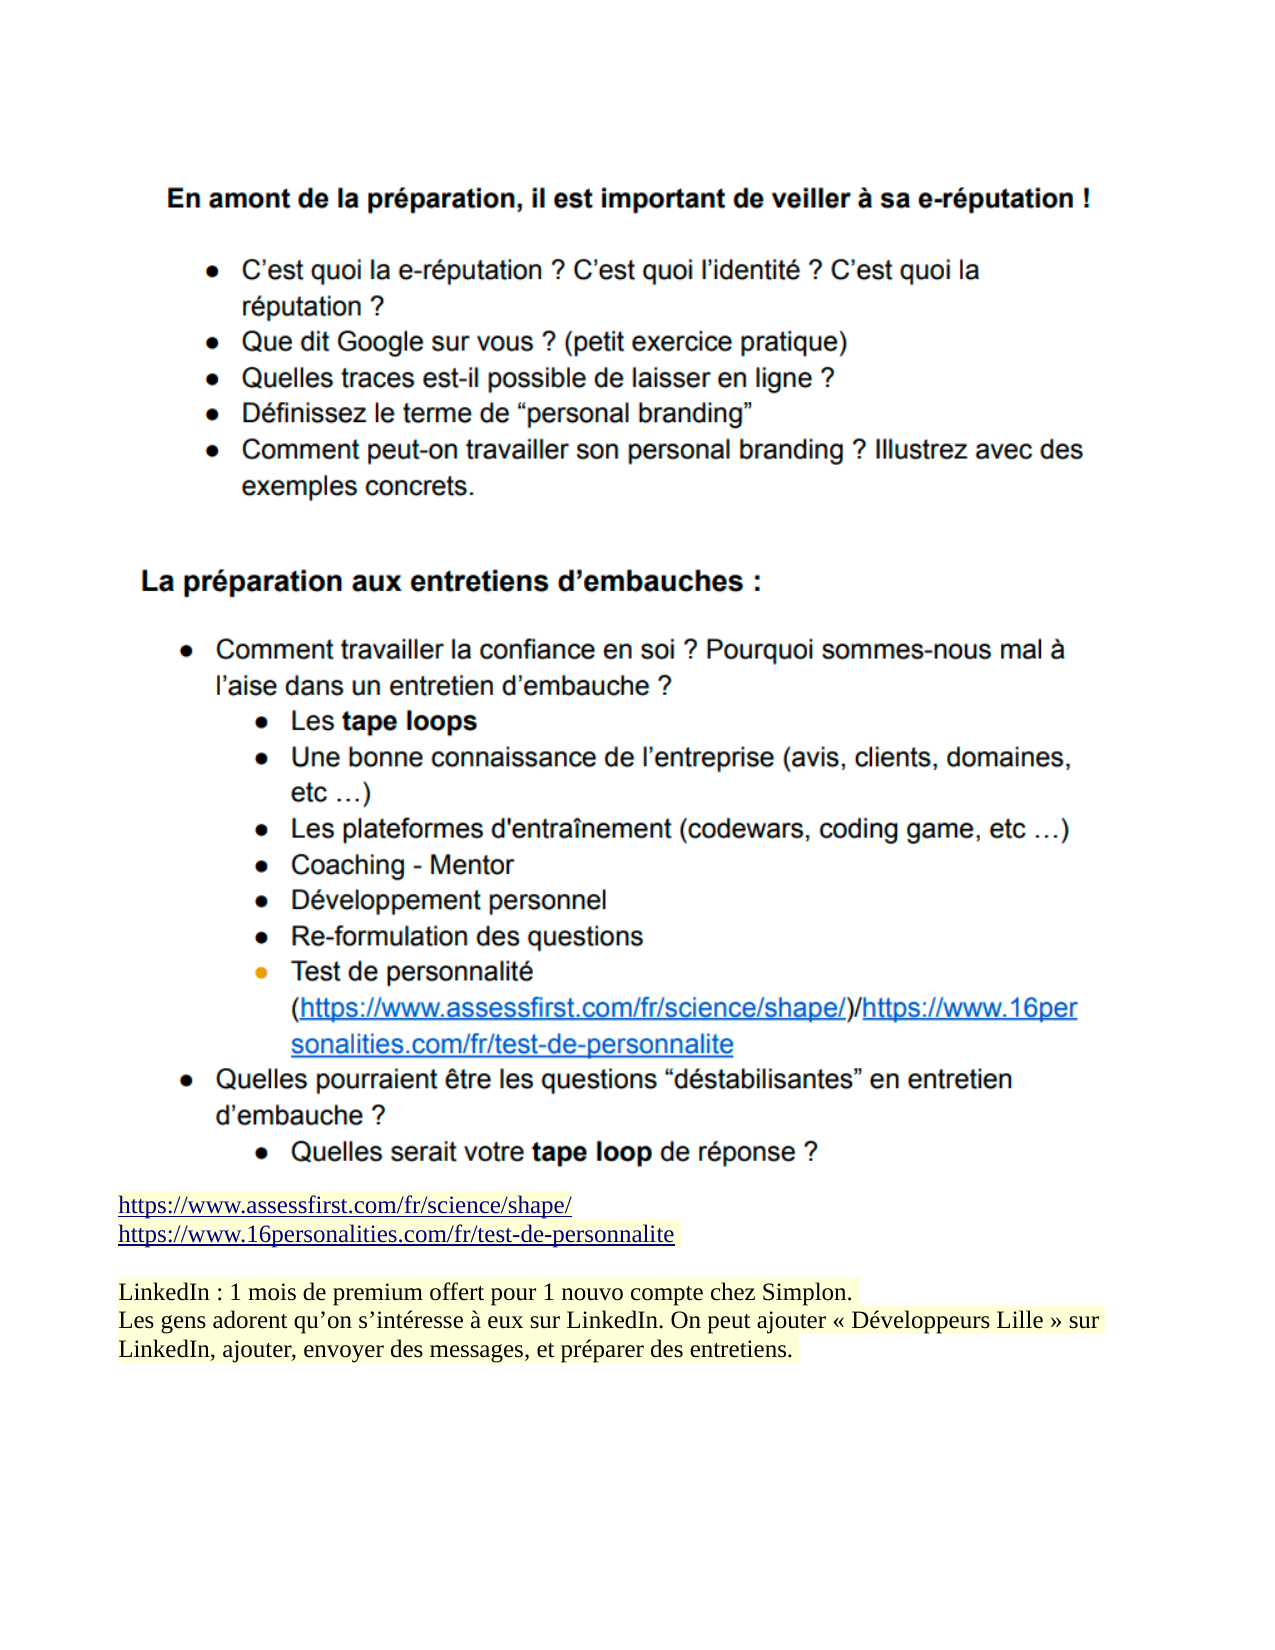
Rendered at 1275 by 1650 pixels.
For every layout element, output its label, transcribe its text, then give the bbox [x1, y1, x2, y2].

picture [121, 556, 1154, 1191]
text LinkedIn : 1 mois de premium offert pour 1 nouvo compte chez Simplon. [118, 1277, 1157, 1306]
picture [152, 175, 1123, 529]
text https://www.16personalities.com/fr/test-de-personnalite [118, 1219, 1157, 1248]
text Les gens adorent qu’on s’intéresse à eux sur LinkedIn. On peut ajouter « Développeurs Lille » sur LinkedIn, ajouter, envoyer des messages, et préparer des entretiens. [118, 1306, 1157, 1363]
text https://www.assessfirst.com/fr/science/shape/ [118, 557, 1157, 1219]
